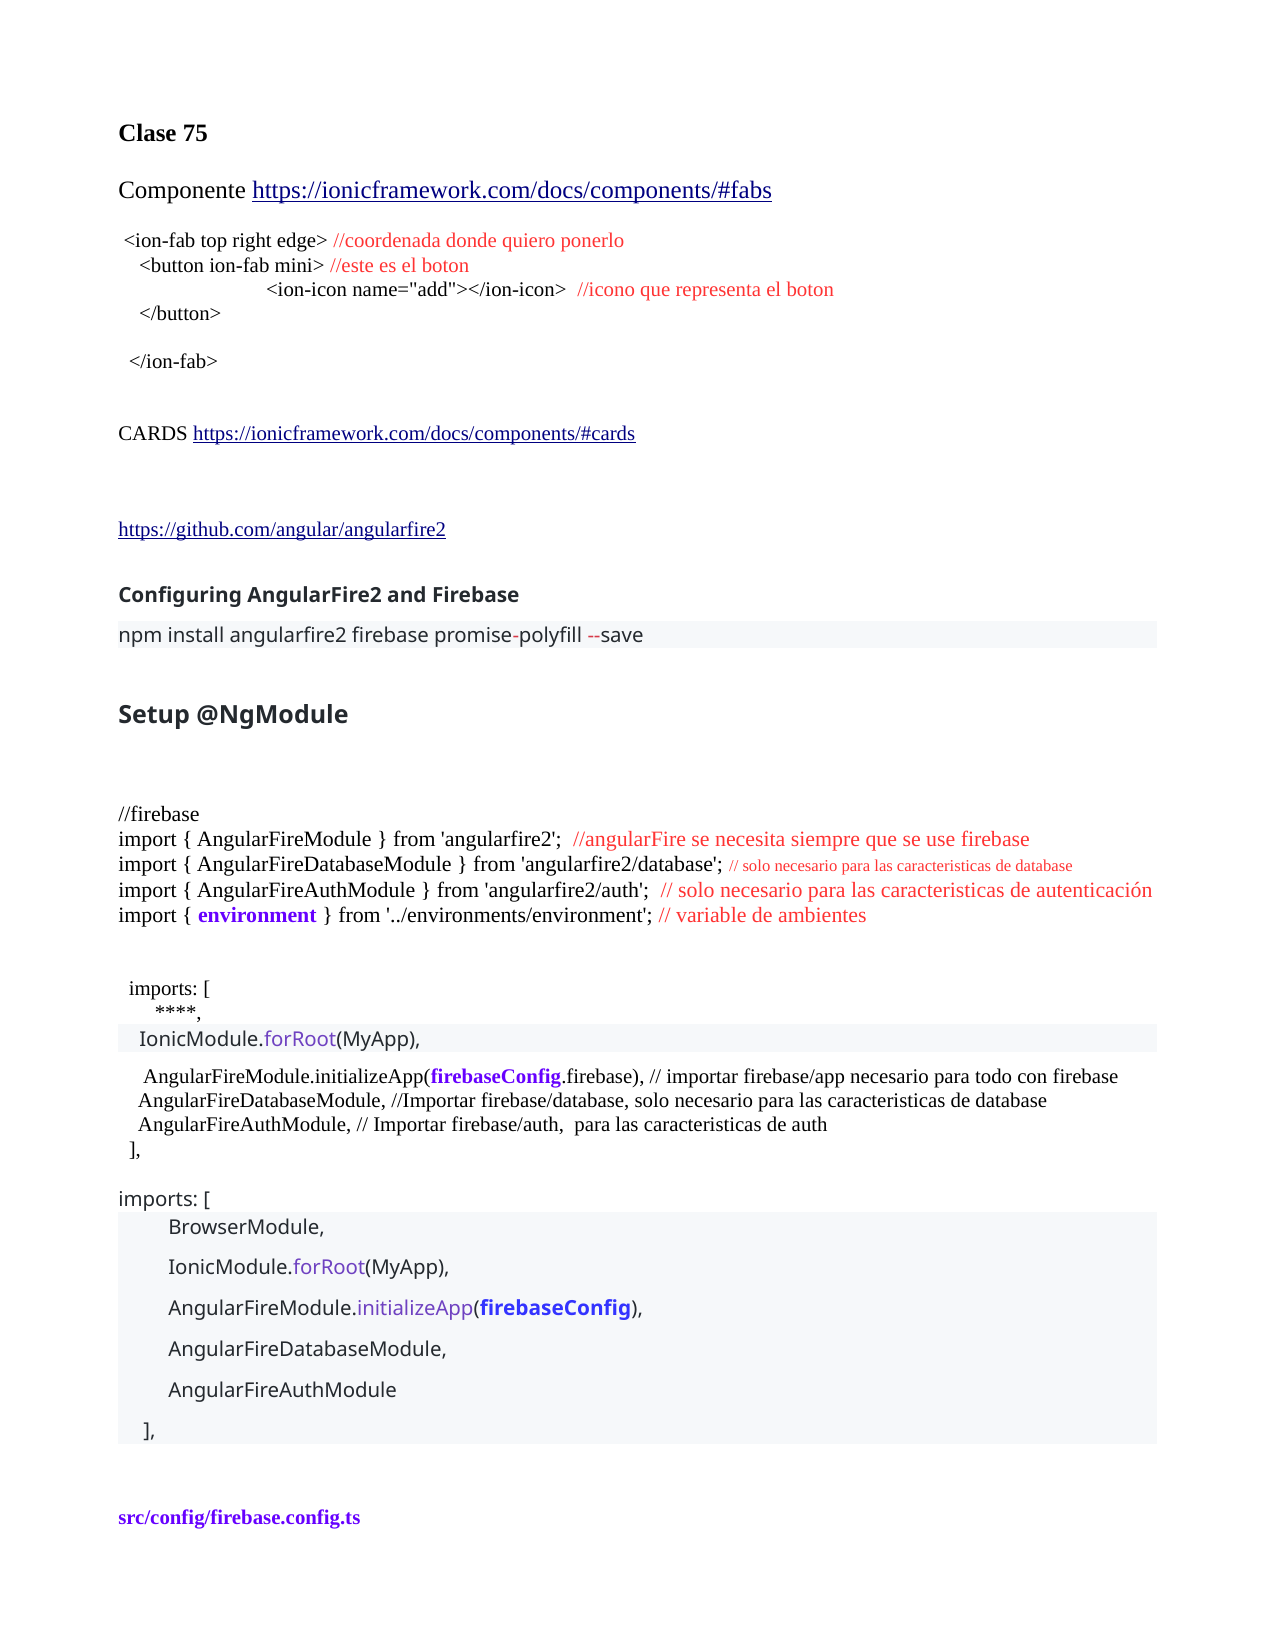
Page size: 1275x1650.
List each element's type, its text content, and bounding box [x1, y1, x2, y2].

text IonicModule.forRoot(MyApp), [118, 1024, 1157, 1052]
text import { AngularFireModule } from 'angularfire2'; //angularFire se necesita siempre que se use firebase [118, 826, 1157, 851]
text Setup @NgModule [118, 661, 1157, 731]
text ], [118, 1136, 1157, 1161]
text //firebase [118, 801, 1157, 826]
text <ion-fab top right edge> //coordenada donde quiero ponerlo [118, 228, 1157, 252]
text Componente https://ionicframework.com/docs/components/#fabs [118, 176, 1157, 204]
text <button ion-fab mini> //este es el boton [118, 252, 1157, 277]
text AngularFireModule.initializeApp(firebaseConfig), [118, 1293, 1157, 1322]
text imports: [ [118, 976, 1157, 1000]
text AngularFireModule.initializeApp(firebaseConfig.firebase), // importar firebase/app necesario para todo con firebase [118, 1064, 1157, 1088]
text ****, [118, 1000, 1157, 1024]
text </button> [118, 301, 1157, 325]
text CARDS https://ionicframework.com/docs/components/#cards [118, 421, 1157, 445]
text https://github.com/angular/angularfire2 [118, 517, 1157, 541]
text Clase 75 [118, 118, 1157, 147]
text npm install angularfire2 firebase promise-polyfill --save [118, 621, 1157, 648]
text </ion-fab> [118, 349, 1157, 373]
text AngularFireAuthModule, // Importar firebase/auth, para las caracteristicas de auth [118, 1112, 1157, 1136]
text import { AngularFireAuthModule } from 'angularfire2/auth'; // solo necesario para las caracteristicas de autenticación [118, 877, 1157, 902]
text IonicModule.forRoot(MyApp), [118, 1253, 1157, 1281]
text AngularFireDatabaseModule, //Importar firebase/database, solo necesario para las caracteristicas de database [118, 1088, 1157, 1112]
text BrowserModule, [118, 1212, 1157, 1240]
text AngularFireDatabaseModule, [118, 1335, 1157, 1363]
text import { AngularFireDatabaseModule } from 'angularfire2/database'; // solo necesario para las caracteristicas de database [118, 851, 1157, 877]
text AngularFireAuthModule [118, 1376, 1157, 1403]
text ], [118, 1416, 1157, 1444]
text src/config/firebase.config.ts [118, 1505, 1157, 1529]
text imports: [ [118, 1184, 1157, 1212]
text import { environment } from '../environments/environment'; // variable de ambientes [118, 902, 1157, 927]
text <ion-icon name="add"></ion-icon> //icono que representa el boton [118, 277, 1157, 301]
subtitle Configuring AngularFire2 and Firebase [118, 580, 1157, 608]
